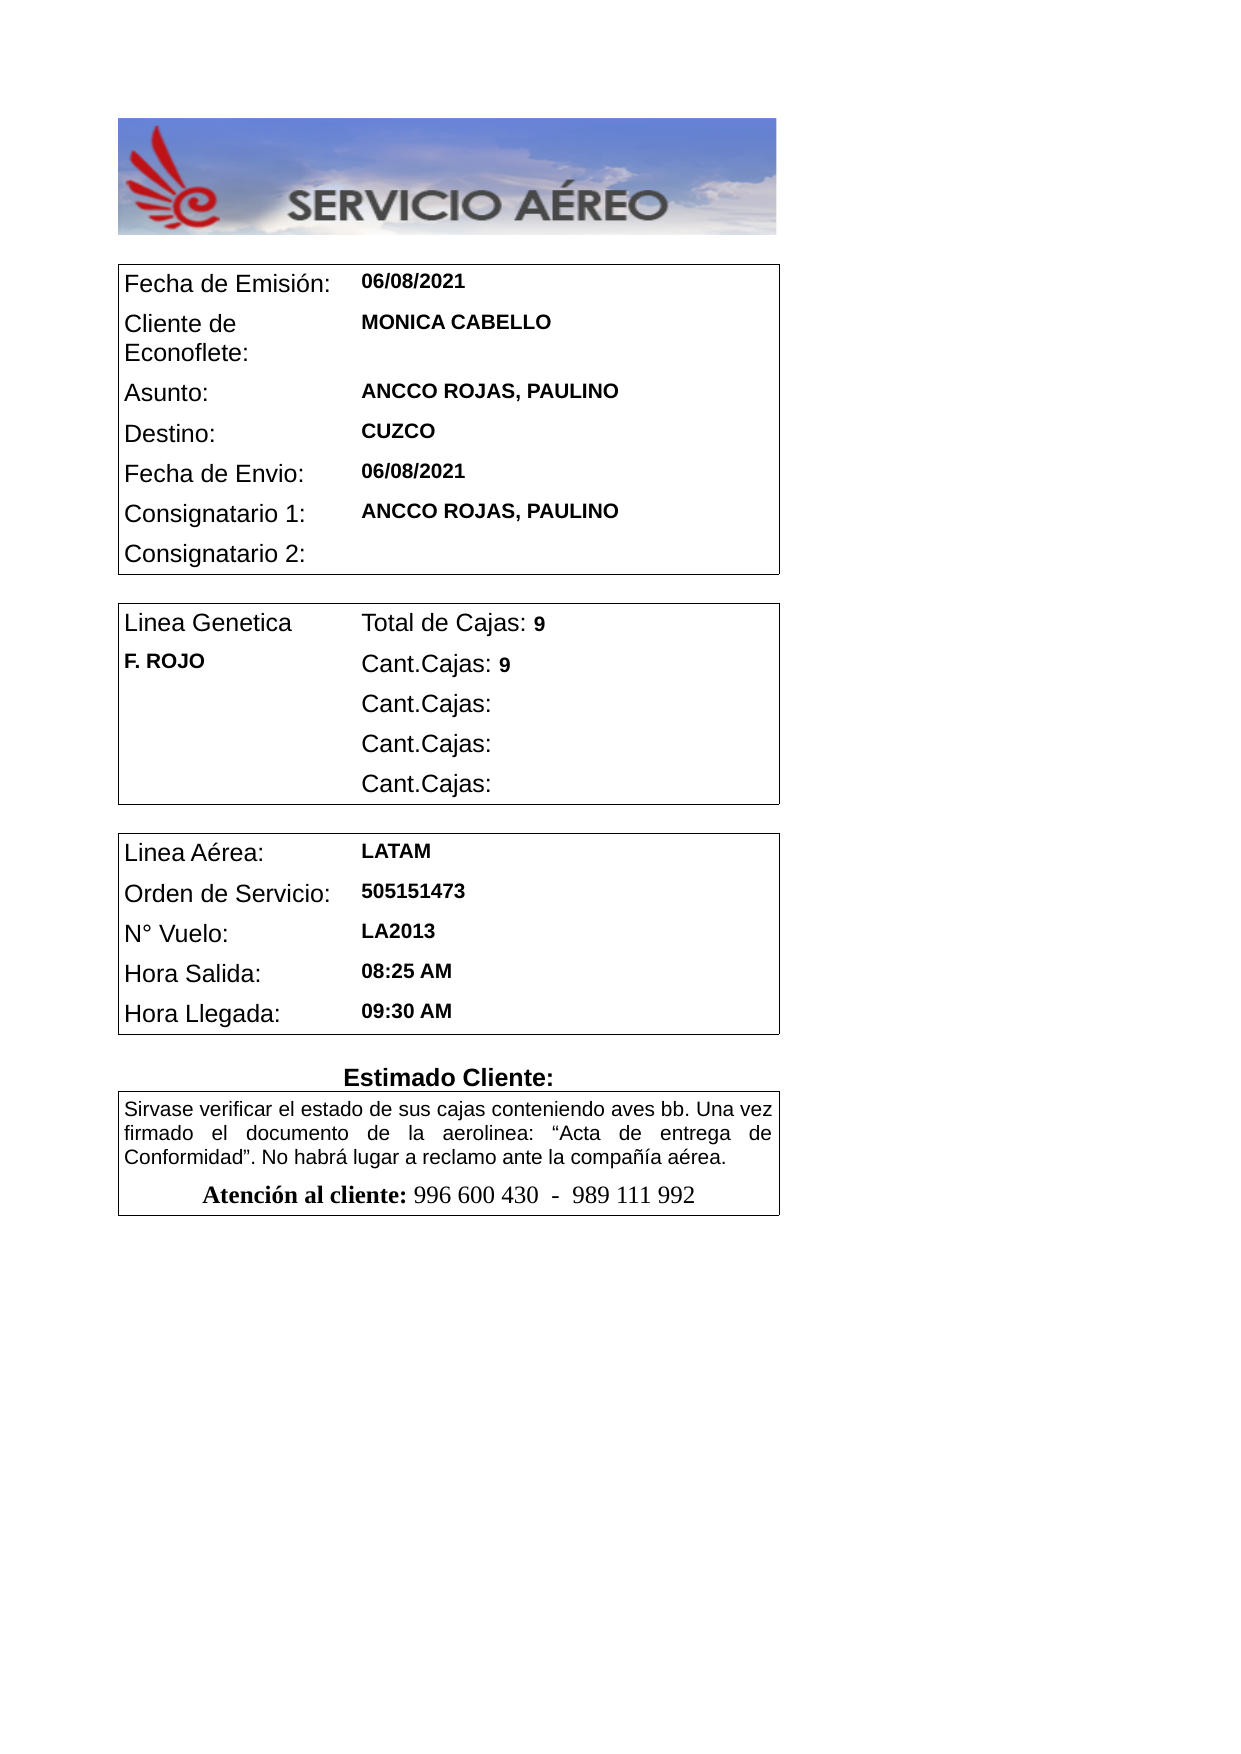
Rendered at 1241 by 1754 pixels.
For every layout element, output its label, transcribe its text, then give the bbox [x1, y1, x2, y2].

table_cell LATAM [356, 834, 779, 873]
table_cell LA2013 [356, 913, 779, 953]
table_cell [356, 805, 779, 833]
table_cell 06/08/2021 [356, 453, 779, 493]
table_cell Consignatario 2: [119, 534, 356, 574]
table_cell N° Vuelo: [119, 913, 356, 953]
table_cell Orden de Servicio: [119, 873, 356, 913]
table_cell [119, 764, 356, 804]
table_cell [118, 805, 356, 833]
table_cell ANCCO ROJAS, PAULINO [356, 493, 779, 533]
table_cell [356, 575, 779, 603]
table_cell [119, 723, 356, 763]
table_cell Estimado Cliente: [118, 1035, 779, 1091]
table_cell [356, 534, 779, 574]
table_cell Consignatario 1: [119, 493, 356, 533]
table_cell 09:30 AM [356, 994, 779, 1034]
table_cell Atención al cliente: 996 600 430 - 989 111 992 [119, 1175, 779, 1215]
table_cell Hora Salida: [119, 953, 356, 993]
table_cell 08:25 AM [356, 953, 779, 993]
table_cell Cant.Cajas: [356, 764, 779, 804]
picture [118, 118, 777, 235]
table_cell F. ROJO [119, 643, 356, 683]
table_cell Total de Cajas: 9 [356, 604, 779, 643]
table_cell Destino: [119, 413, 356, 453]
table_cell 505151473 [356, 873, 779, 913]
table_cell CUZCO [356, 413, 779, 453]
table_cell [119, 683, 356, 723]
table_cell Fecha de Envio: [119, 453, 356, 493]
table_cell Hora Llegada: [119, 994, 356, 1034]
table_cell Linea Aérea: [119, 834, 356, 873]
table_cell Cant.Cajas: [356, 723, 779, 763]
table_cell Asunto: [119, 373, 356, 413]
table_cell ANCCO ROJAS, PAULINO [356, 373, 779, 413]
table_cell Cliente de Econoflete: [119, 304, 356, 373]
table_header 06/08/2021 [356, 265, 779, 304]
table_cell Sirvase verificar el estado de sus cajas conteniendo aves bb. Una vez firmado el documento de la aerolinea: “Acta de entrega de Conformidad”. No habrá lugar a reclamo ante la compañía aérea. [119, 1092, 779, 1175]
table_cell MONICA CABELLO [356, 304, 779, 373]
table_cell Cant.Cajas: 9 [356, 643, 779, 683]
table_cell Cant.Cajas: [356, 683, 779, 723]
table_cell [118, 575, 356, 603]
table_cell Linea Genetica [119, 604, 356, 643]
table_header Fecha de Emisión: [119, 265, 356, 304]
